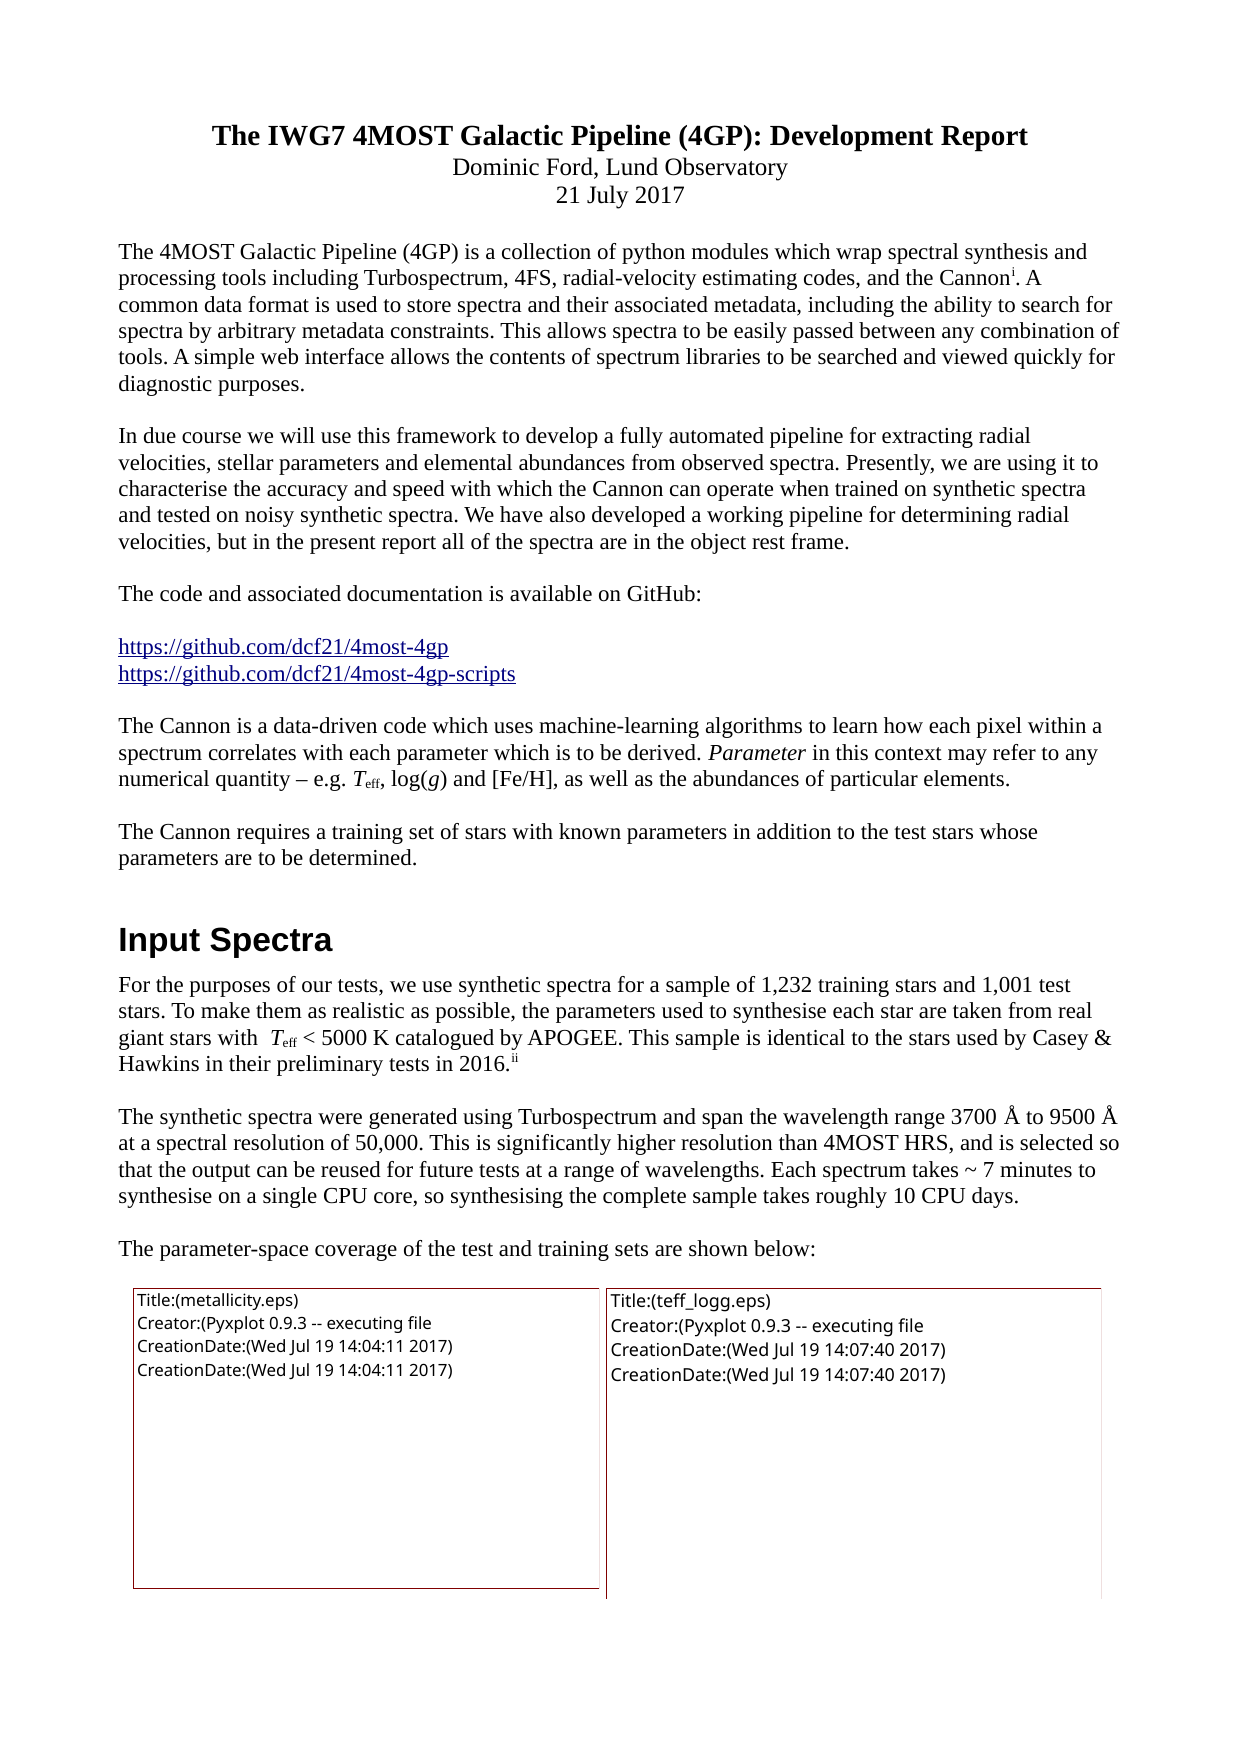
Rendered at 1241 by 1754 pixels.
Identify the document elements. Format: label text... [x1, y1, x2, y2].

subtitle Input Spectra [118, 920, 1122, 959]
text The code and associated documentation is available on GitHub: [118, 581, 1122, 607]
text 21 July 2017 [118, 180, 1122, 209]
text In due course we will use this framework to develop a fully automated pipeline for extracting radial velocities, stellar parameters and elemental abundances from observed spectra. Presently, we are using it to characterise the accuracy and speed with which the Cannon can operate when trained on synthetic spectra and tested on noisy synthetic spectra. We have also developed a working pipeline for determining radial velocities, but in the present report all of the spectra are in the object rest frame. [118, 422, 1122, 554]
text Dominic Ford, Lund Observatory [118, 152, 1122, 180]
text The IWG7 4MOST Galactic Pipeline (4GP): Development Report [118, 118, 1122, 152]
text For the purposes of our tests, we use synthetic spectra for a sample of 1,232 training stars and 1,001 test stars. To make them as realistic as possible, the parameters used to synthesise each star are taken from real giant stars with Teff < 5000 K catalogued by APOGEE. This sample is identical to the stars used by Casey & Hawkins in their preliminary tests in 2016. [118, 971, 1122, 1077]
text https://github.com/dcf21/4most-4gp-scripts [118, 659, 1122, 686]
text The Cannon is a data-driven code which uses machine-learning algorithms to learn how each pixel within a spectrum correlates with each parameter which is to be derived. Parameter in this context may refer to any numerical quantity – e.g. Teff, log(g) and [Fe/H], as well as the abundances of particular elements. [118, 712, 1122, 791]
text https://github.com/dcf21/4most-4gp [118, 633, 1122, 659]
text The 4MOST Galactic Pipeline (4GP) is a collection of python modules which wrap spectral synthesis and processing tools including Turbospectrum, 4FS, radial-velocity estimating codes, and the Cannon. A common data format is used to store spectra and their associated metadata, including the ability to search for spectra by arbitrary metadata constraints. This allows spectra to be easily passed between any combination of tools. A simple web interface allows the contents of spectrum libraries to be searched and viewed quickly for diagnostic purposes. [118, 238, 1122, 396]
text The synthetic spectra were generated using Turbospectrum and span the wavelength range 3700 Å to 9500 Å at a spectral resolution of 50,000. This is significantly higher resolution than 4MOST HRS, and is selected so that the output can be reused for future tests at a range of wavelengths. Each spectrum takes ~ 7 minutes to synthesise on a single CPU core, so synthesising the complete sample takes roughly 10 CPU days. [118, 1103, 1122, 1208]
text The parameter-space coverage of the test and training sets are shown below: [118, 1235, 1122, 1261]
text The Cannon requires a training set of stars with known parameters in addition to the test stars whose parameters are to be determined. [118, 818, 1122, 870]
